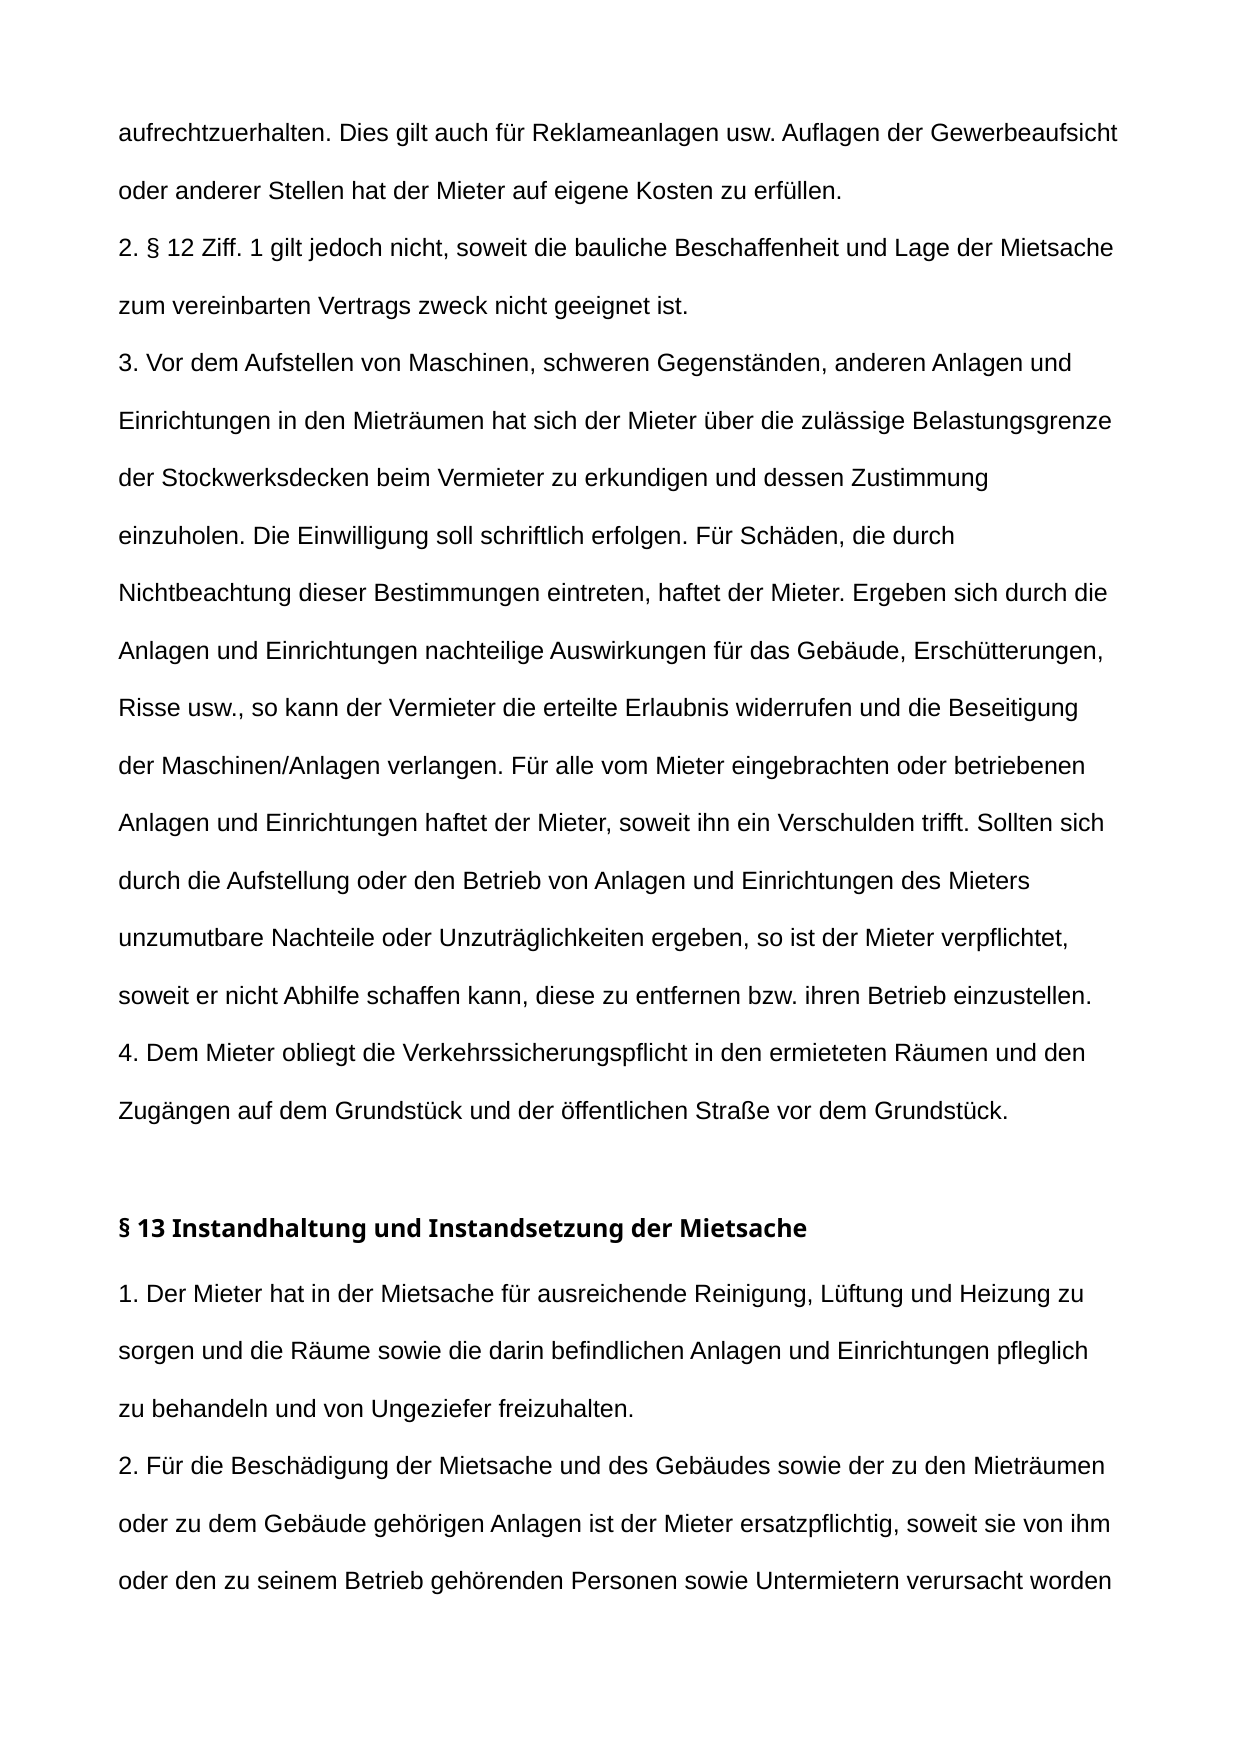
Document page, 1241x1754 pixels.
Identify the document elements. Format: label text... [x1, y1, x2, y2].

text 3. Vor dem Aufstellen von Maschinen, schweren Gegenständen, anderen Anlagen und Einrichtungen in den Mieträumen hat sich der Mieter über die zulässige Belastungsgrenze der Stockwerksdecken beim Vermieter zu erkundigen und dessen Zustimmung einzuholen. Die Einwilligung soll schriftlich erfolgen. Für Schäden, die durch Nichtbeachtung dieser Bestimmungen eintreten, haftet der Mieter. Ergeben sich durch die Anlagen und Einrichtungen nachteilige Auswirkungen für das Gebäude, Erschütterungen, Risse usw., so kann der Vermieter die erteilte Erlaubnis widerrufen und die Beseitigung der Maschinen/Anlagen verlangen. Für alle vom Mieter eingebrachten oder betriebenen Anlagen und Einrichtungen haftet der Mieter, soweit ihn ein Verschulden trifft. Sollten sich durch die Aufstellung oder den Betrieb von Anlagen und Einrichtungen des Mieters unzumutbare Nachteile oder Unzuträglichkeiten ergeben, so ist der Mieter verpflichtet, soweit er nicht Abhilfe schaffen kann, diese zu entfernen bzw. ihren Betrieb einzustellen. [118, 348, 1122, 1009]
text § 13 Instandhaltung und Instandsetzung der Mietsache [118, 1211, 1122, 1245]
text 2. § 12 Ziff. 1 gilt jedoch nicht, soweit die bauliche Beschaffenheit und Lage der Mietsache zum vereinbarten Vertrags zweck nicht geeignet ist. [118, 233, 1122, 319]
text 2. Für die Beschädigung der Mietsache und des Gebäudes sowie der zu den Mieträumen oder zu dem Gebäude gehörigen Anlagen ist der Mieter ersatzpflichtig, soweit sie von ihm oder den zu seinem Betrieb gehörenden Personen sowie Untermietern verursacht worden [118, 1451, 1122, 1595]
text 1. Der Mieter hat in der Mietsache für ausreichende Reinigung, Lüftung und Heizung zu sorgen und die Räume sowie die darin befindlichen Anlagen und Einrichtungen pfleglich zu behandeln und von Ungeziefer freizuhalten. [118, 1279, 1122, 1422]
text 4. Dem Mieter obliegt die Verkehrssicherungspflicht in den ermieteten Räumen und den Zugängen auf dem Grundstück und der öffentlichen Straße vor dem Grundstück. [118, 1038, 1122, 1124]
text aufrechtzuerhalten. Dies gilt auch für Reklameanlagen usw. Auflagen der Gewerbeaufsicht oder anderer Stellen hat der Mieter auf eigene Kosten zu erfüllen. [118, 118, 1122, 204]
